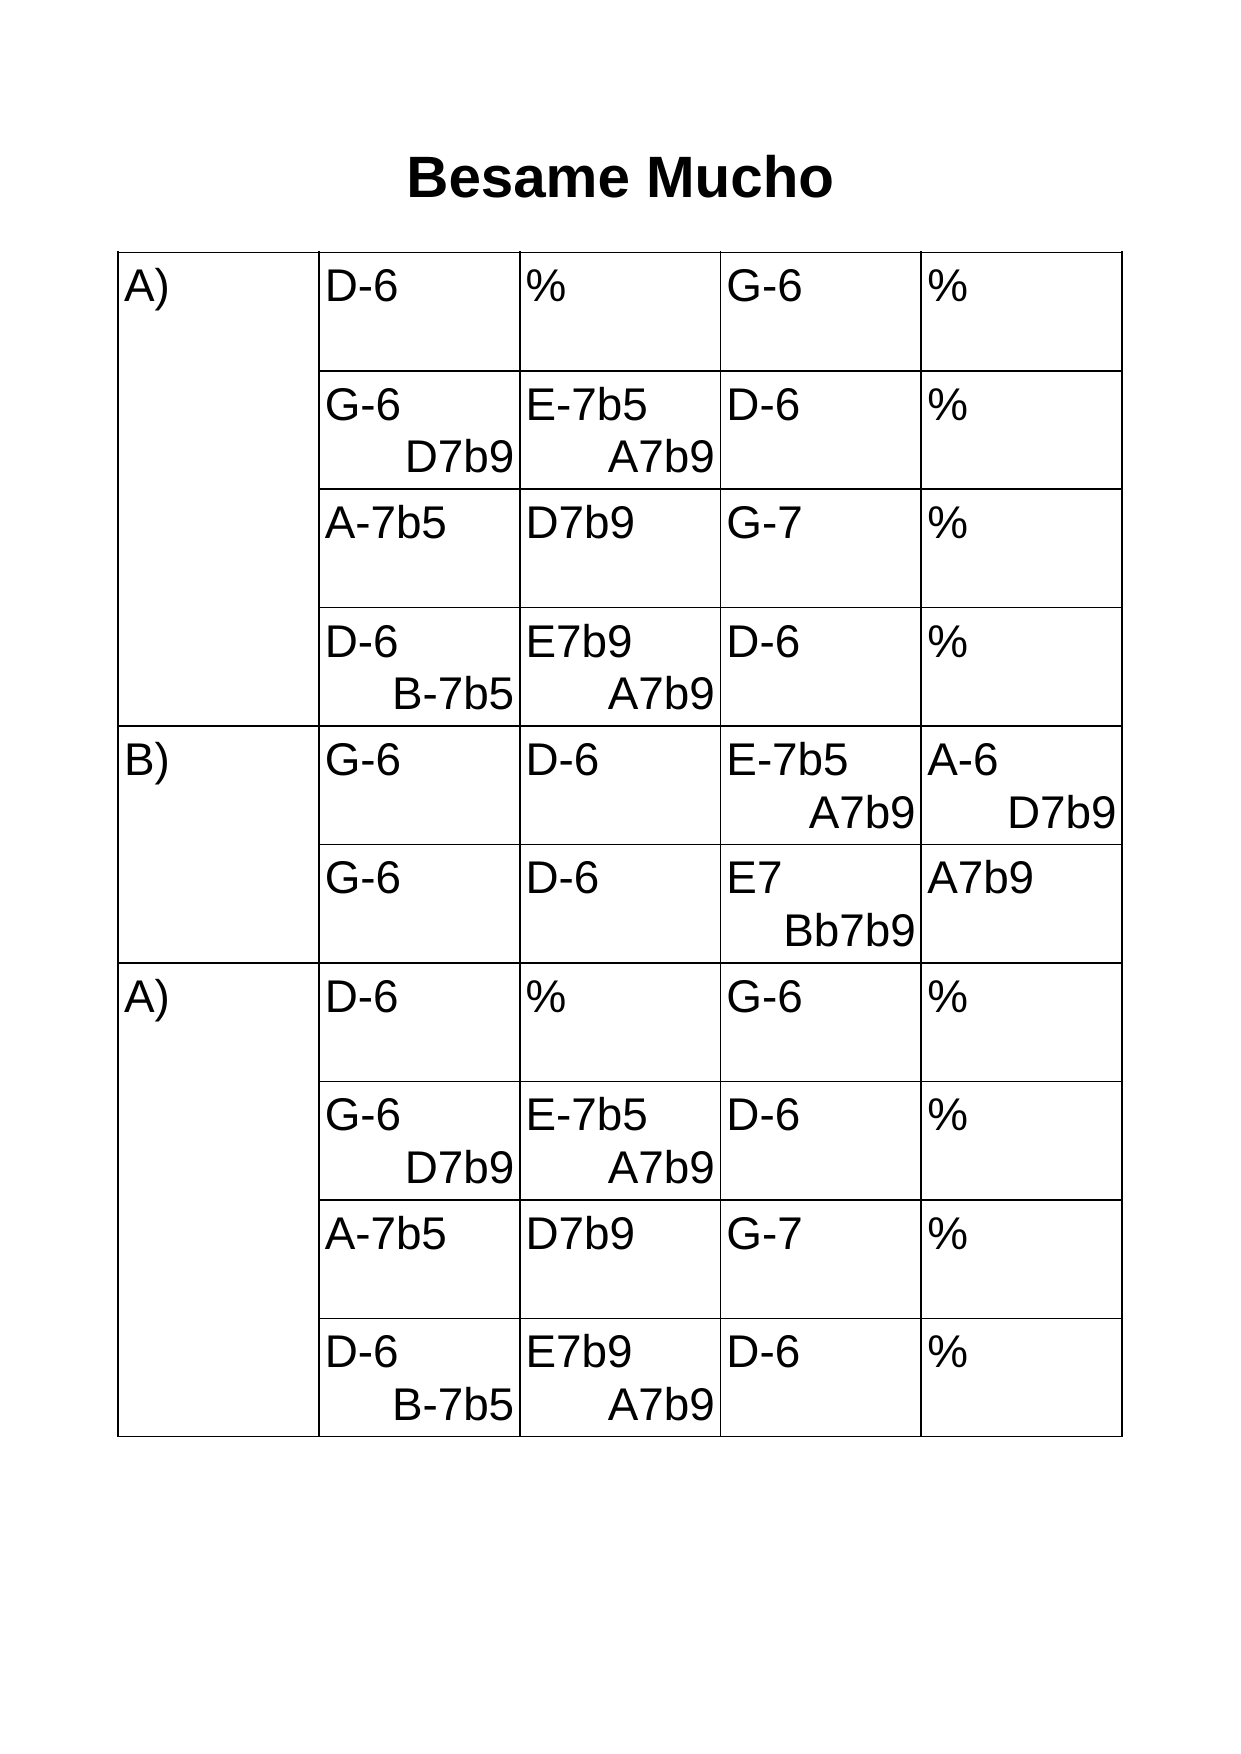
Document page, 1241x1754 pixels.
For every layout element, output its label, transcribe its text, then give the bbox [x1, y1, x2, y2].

table_cell % [922, 964, 1121, 1081]
table_cell A-7b5 [320, 1201, 519, 1317]
table_cell D-6 [320, 964, 519, 1081]
table_cell G-6 [721, 964, 920, 1081]
table_cell D-6 [521, 845, 720, 962]
table_cell % [922, 490, 1121, 607]
table_header A) [119, 253, 318, 370]
table_header D-6 [320, 253, 519, 370]
table_cell E-7b5 A7b9 [721, 727, 920, 844]
table_cell D7b9 [521, 490, 720, 607]
table_header G-6 [721, 253, 920, 370]
table_cell A) [119, 964, 318, 1081]
table_cell D-6 [721, 372, 920, 488]
table_cell [119, 1318, 318, 1436]
table_cell E7 Bb7b9 [721, 845, 920, 962]
table_cell [119, 1081, 318, 1199]
table_cell A-7b5 [320, 490, 519, 607]
table_header % [521, 253, 720, 370]
table_cell G-7 [721, 1201, 920, 1317]
table_cell G-6 [320, 845, 519, 962]
table_cell D-6 B-7b5 [320, 1319, 519, 1436]
table_cell [119, 607, 318, 725]
table_cell G-7 [721, 490, 920, 607]
table_cell E-7b5 A7b9 [521, 372, 720, 488]
table_cell % [922, 1082, 1121, 1199]
table_cell D-6 B-7b5 [320, 608, 519, 725]
table_cell G-6 [320, 727, 519, 844]
table_header % [922, 253, 1121, 370]
table_cell [119, 370, 318, 488]
table_cell [119, 844, 318, 962]
table_cell A-6 D7b9 [922, 727, 1121, 844]
table_cell G-6 D7b9 [320, 1082, 519, 1199]
table_cell % [922, 608, 1121, 725]
table_cell % [922, 1201, 1121, 1317]
table_cell [119, 1199, 318, 1317]
table_cell E7b9 A7b9 [521, 1319, 720, 1436]
table_cell D-6 [721, 608, 920, 725]
table_cell D-6 [521, 727, 720, 844]
table_cell % [521, 964, 720, 1081]
table_cell D-6 [721, 1082, 920, 1199]
title Besame Mucho [118, 143, 1122, 210]
table_cell % [922, 1319, 1121, 1436]
table_cell B) [119, 727, 318, 844]
table_cell % [922, 372, 1121, 488]
table_cell D7b9 [521, 1201, 720, 1317]
table_cell D-6 [721, 1319, 920, 1436]
table_cell E7b9 A7b9 [521, 608, 720, 725]
table_cell A7b9 [922, 845, 1121, 962]
table_cell E-7b5 A7b9 [521, 1082, 720, 1199]
table_cell G-6 D7b9 [320, 372, 519, 488]
table_cell [119, 488, 318, 607]
